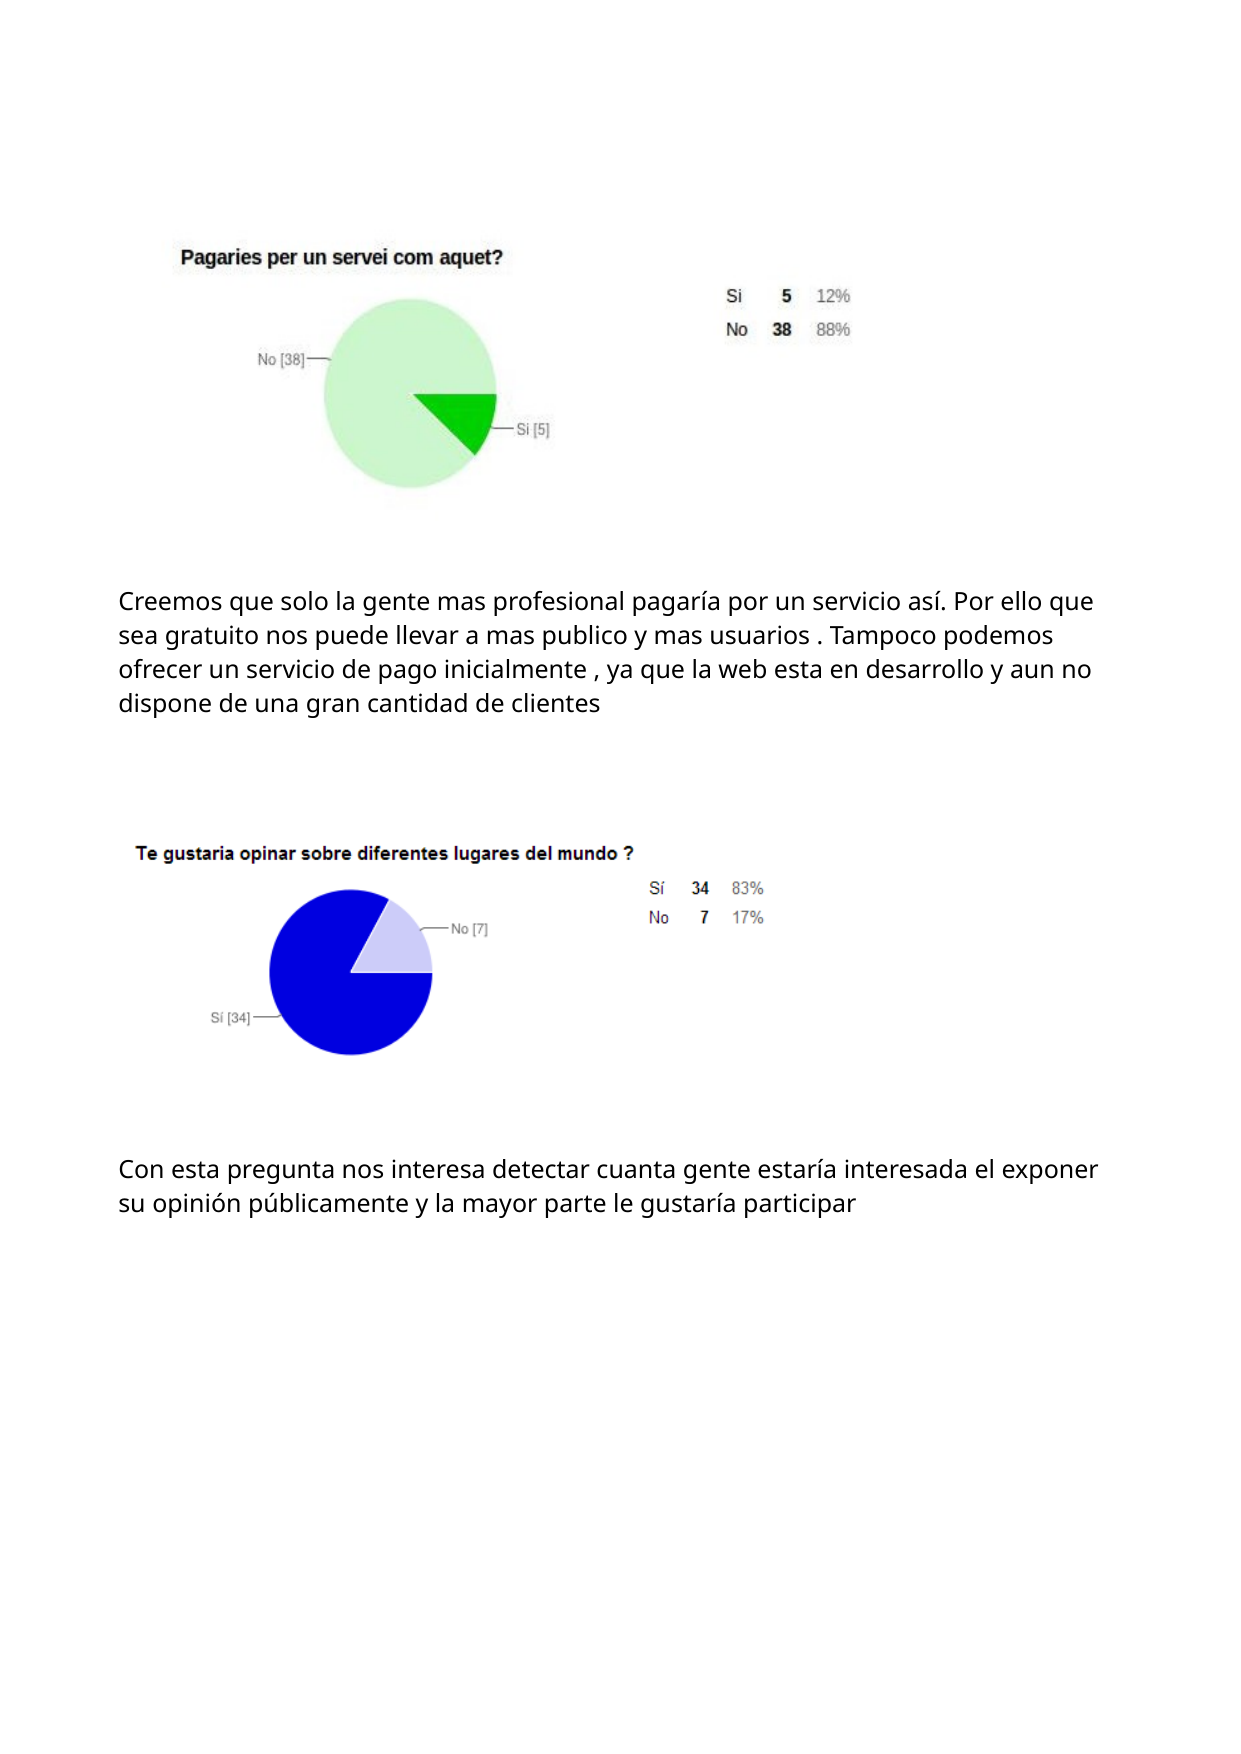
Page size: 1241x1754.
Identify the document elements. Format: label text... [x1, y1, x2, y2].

text Creemos que solo la gente mas profesional pagaría por un servicio así. Por ello que sea gratuito nos puede llevar a mas publico y mas usuarios . Tampoco podemos ofrecer un servicio de pago inicialmente , ya que la web esta en desarrollo y aun no dispone de una gran cantidad de clientes [118, 584, 1122, 720]
picture [141, 218, 924, 537]
text Con esta pregunta nos interesa detectar cuanta gente estaría interesada el exponer su opinión públicamente y la mayor parte le gustaría participar [118, 1152, 1122, 1220]
